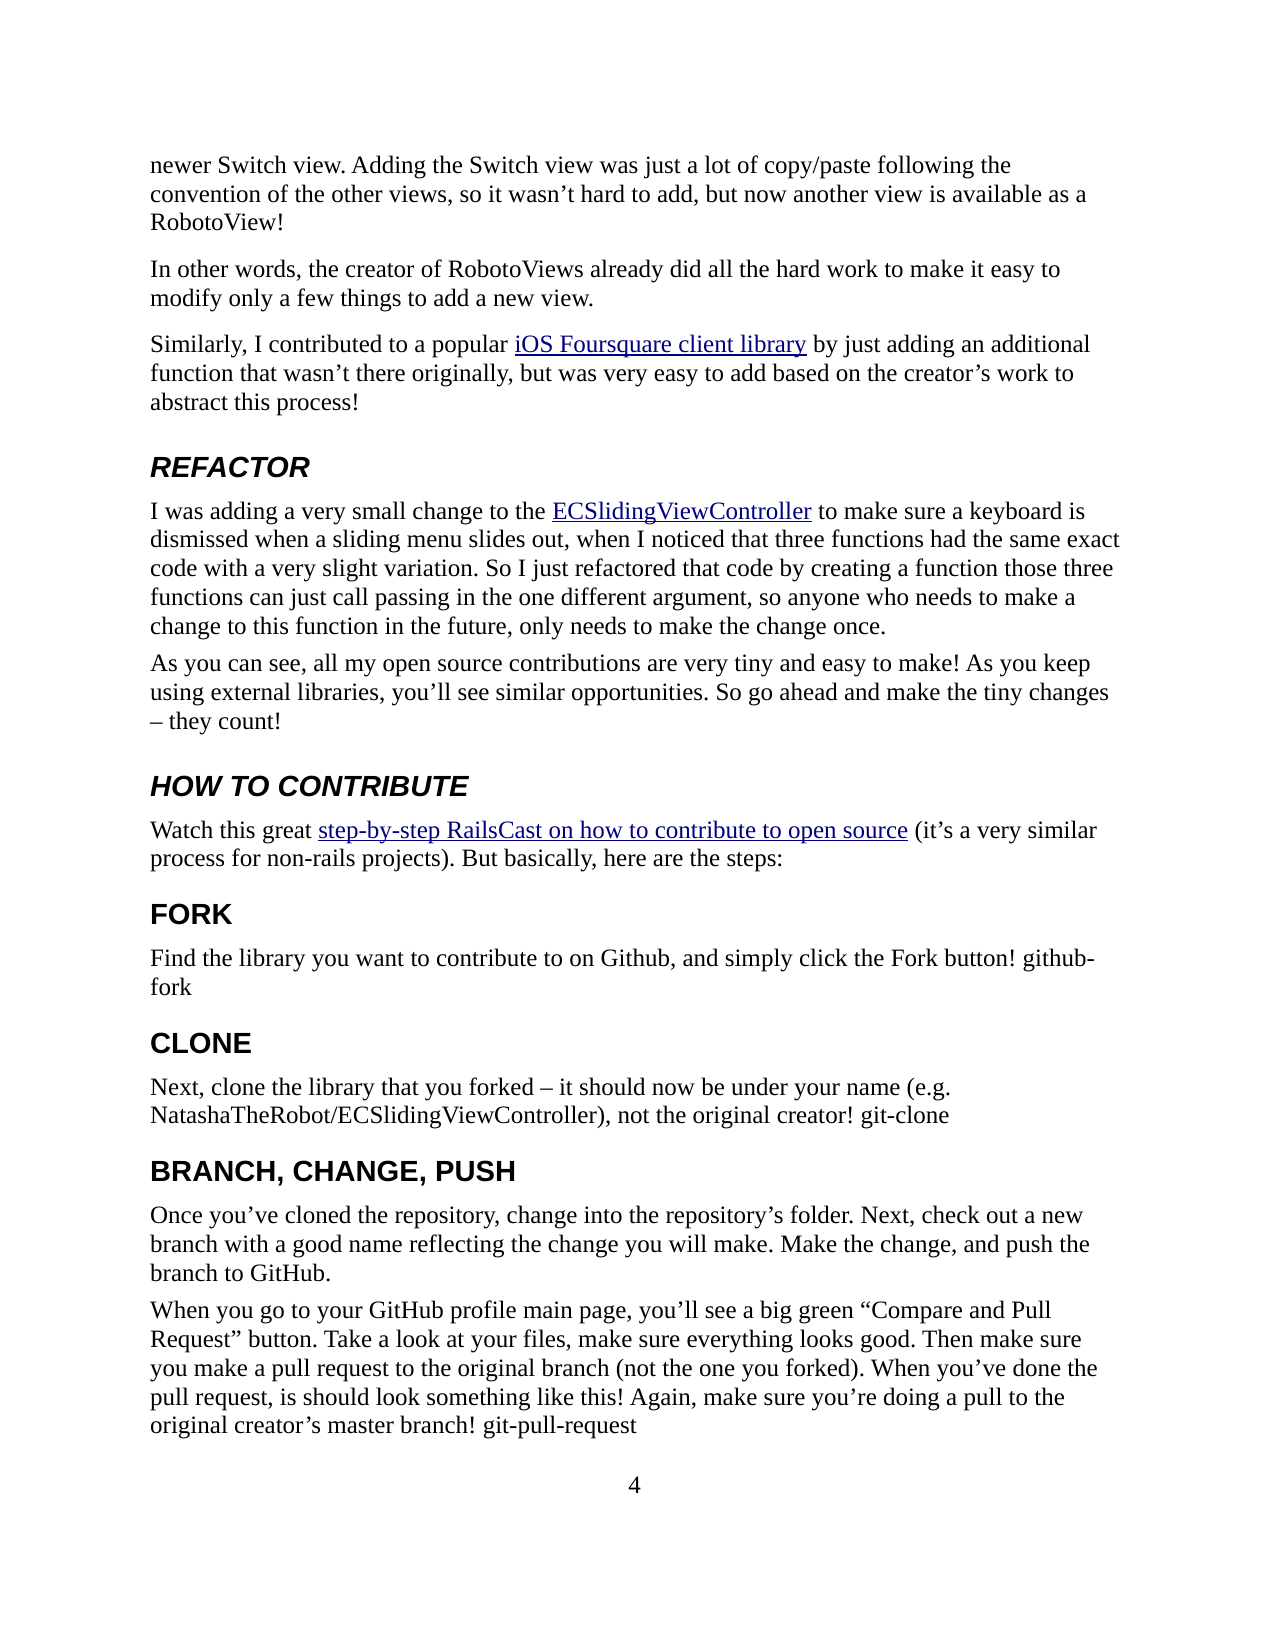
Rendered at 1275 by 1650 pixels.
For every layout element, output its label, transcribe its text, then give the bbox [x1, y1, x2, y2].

text In other words, the creator of RobotoViews already did all the hard work to make it easy to modify only a few things to add a new view. [150, 254, 1125, 312]
text Similarly, I contributed to a popular iOS Foursquare client library by just adding an additional function that wasn’t there originally, but was very easy to add based on the creator’s work to abstract this process! [150, 329, 1125, 416]
subtitle HOW TO CONTRIBUTE [150, 769, 1125, 802]
text When you go to your GitHub profile main page, you’ll see a big green “Compare and Pull Request” button. Take a look at your files, make sure everything looks good. Then make sure you make a pull request to the original branch (not the one you forked). When you’ve done the pull request, is should look something like this! Again, make sure you’re doing a pull to the original creator’s master branch! git-pull-request [150, 1296, 1125, 1439]
text newer Switch view. Adding the Switch view was just a lot of copy/paste following the convention of the other views, so it wasn’t hard to add, but now another view is available as a RobotoView! [150, 150, 1125, 236]
text I was adding a very small change to the ECSlidingViewController to make sure a keyboard is dismissed when a sliding menu slides out, when I noticed that three functions had the same exact code with a very slight variation. So I just refactored that code by creating a function those three functions can just call passing in the one different argument, so anyone who needs to make a change to this function in the future, only needs to make the change once. [150, 496, 1125, 639]
subtitle FORK [150, 897, 1125, 931]
subtitle CLONE [150, 1026, 1125, 1059]
subtitle REFACTOR [150, 450, 1125, 483]
text Watch this great step-by-step RailsCast on how to contribute to open source (it’s a very similar process for non-rails projects). But basically, here are the steps: [150, 815, 1125, 872]
text As you can see, all my open source contributions are very tiny and easy to make! As you keep using external libraries, you’ll see similar opportunities. So go ahead and make the tiny changes – they count! [150, 648, 1125, 735]
text Once you’ve cloned the repository, change into the repository’s folder. Next, check out a new branch with a good name reflecting the change you will make. Make the change, and push the branch to GitHub. [150, 1200, 1125, 1287]
subtitle BRANCH, CHANGE, PUSH [150, 1154, 1125, 1188]
text Next, clone the library that you forked – it should now be under your name (e.g. NatashaTheRobot/ECSlidingViewController), not the original creator! git-clone [150, 1072, 1125, 1129]
text Find the library you want to contribute to on Github, and simply click the Fork button! github-fork [150, 943, 1125, 1001]
